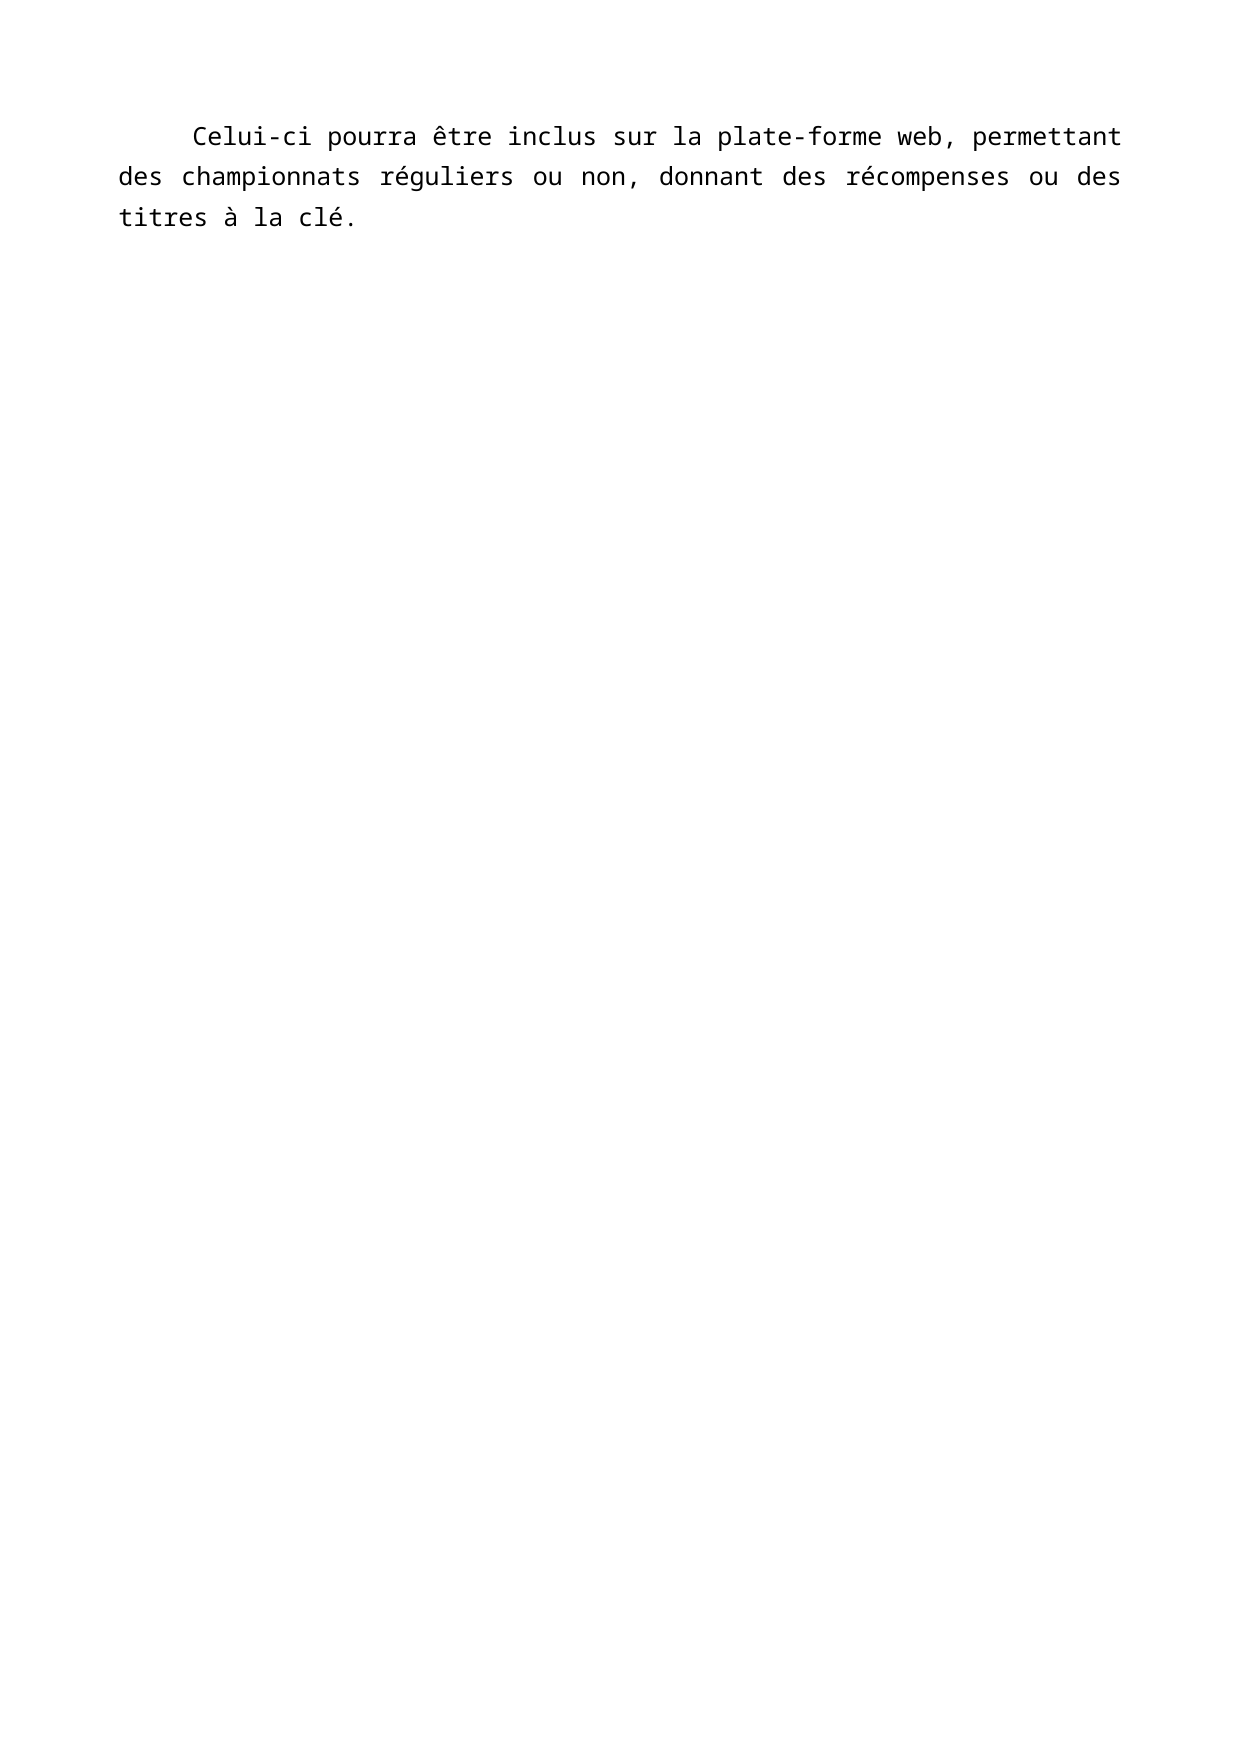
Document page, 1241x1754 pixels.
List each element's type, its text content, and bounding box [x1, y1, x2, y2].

text Celui-ci pourra être inclus sur la plate-forme web, permettant des championnats réguliers ou non, donnant des récompenses ou des titres à la clé. [118, 118, 1122, 234]
